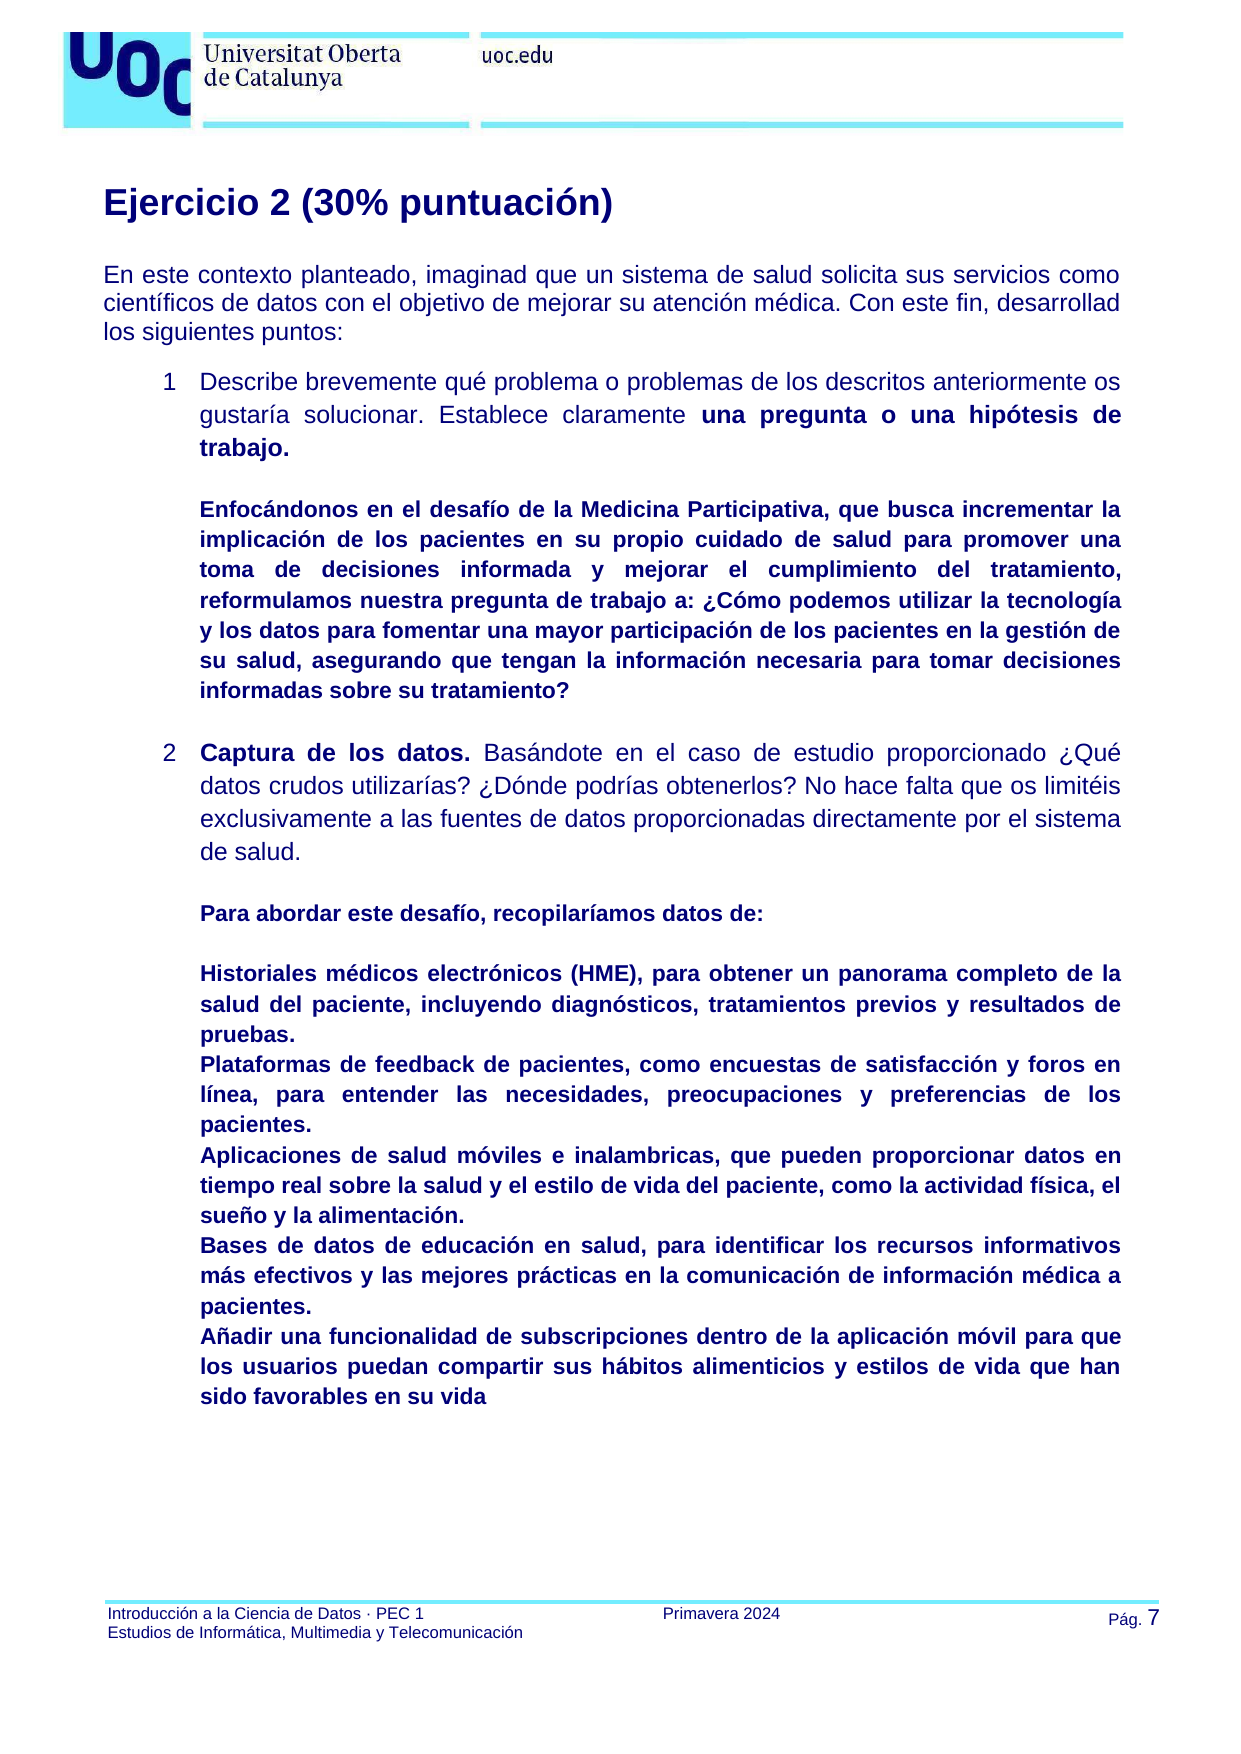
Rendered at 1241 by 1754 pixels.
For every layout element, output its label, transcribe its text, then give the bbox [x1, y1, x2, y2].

list Para abordar este desafío, recopilaríamos datos de: [162, 900, 1122, 926]
list Historiales médicos electrónicos (HME), para obtener un panorama completo de la salud del paciente, incluyendo diagnósticos, tratamientos previos y resultados de pruebas. [162, 960, 1122, 1047]
list Plataformas de feedback de pacientes, como encuestas de satisfacción y foros en línea, para entender las necesidades, preocupaciones y preferencias de los pacientes. [162, 1051, 1122, 1138]
text En este contexto planteado, imaginad que un sistema de salud solicita sus servicios como científicos de datos con el objetivo de mejorar su atención médica. Con este fin, desarrollad los siguientes puntos: [103, 260, 1122, 346]
text Ejercicio 2 (30% puntuación) [103, 71, 1122, 223]
list Aplicaciones de salud móviles e inalambricas, que pueden proporcionar datos en tiempo real sobre la salud y el estilo de vida del paciente, como la actividad física, el sueño y la alimentación. [162, 1142, 1122, 1228]
list Bases de datos de educación en salud, para identificar los recursos informativos más efectivos y las mejores prácticas en la comunicación de información médica a pacientes. [162, 1232, 1122, 1319]
list Captura de los datos. Basándote en el caso de estudio proporcionado ¿Qué datos crudos utilizarías? ¿Dónde podrías obtenerlos? No hace falta que os limitéis exclusivamente a las fuentes de datos proporcionadas directamente por el sistema de salud. [162, 738, 1122, 866]
list Describe brevemente qué problema o problemas de los descritos anteriormente os gustaría solucionar. Establece claramente una pregunta o una hipótesis de trabajo. [162, 367, 1122, 462]
list Añadir una funcionalidad de subscripciones dentro de la aplicación móvil para que los usuarios puedan compartir sus hábitos alimenticios y estilos de vida que han sido favorables en su vida [162, 1323, 1122, 1410]
picture [57, 32, 92, 136]
list Enfocándonos en el desafío de la Medicina Participativa, que busca incrementar la implicación de los pacientes en su propio cuidado de salud para promover una toma de decisiones informada y mejorar el cumplimiento del tratamiento, reformulamos nuestra pregunta de trabajo a: ¿Cómo podemos utilizar la tecnología y los datos para fomentar una mayor participación de los pacientes en la gestión de su salud, asegurando que tengan la información necesaria para tomar decisiones informadas sobre su tratamiento? [162, 496, 1122, 704]
